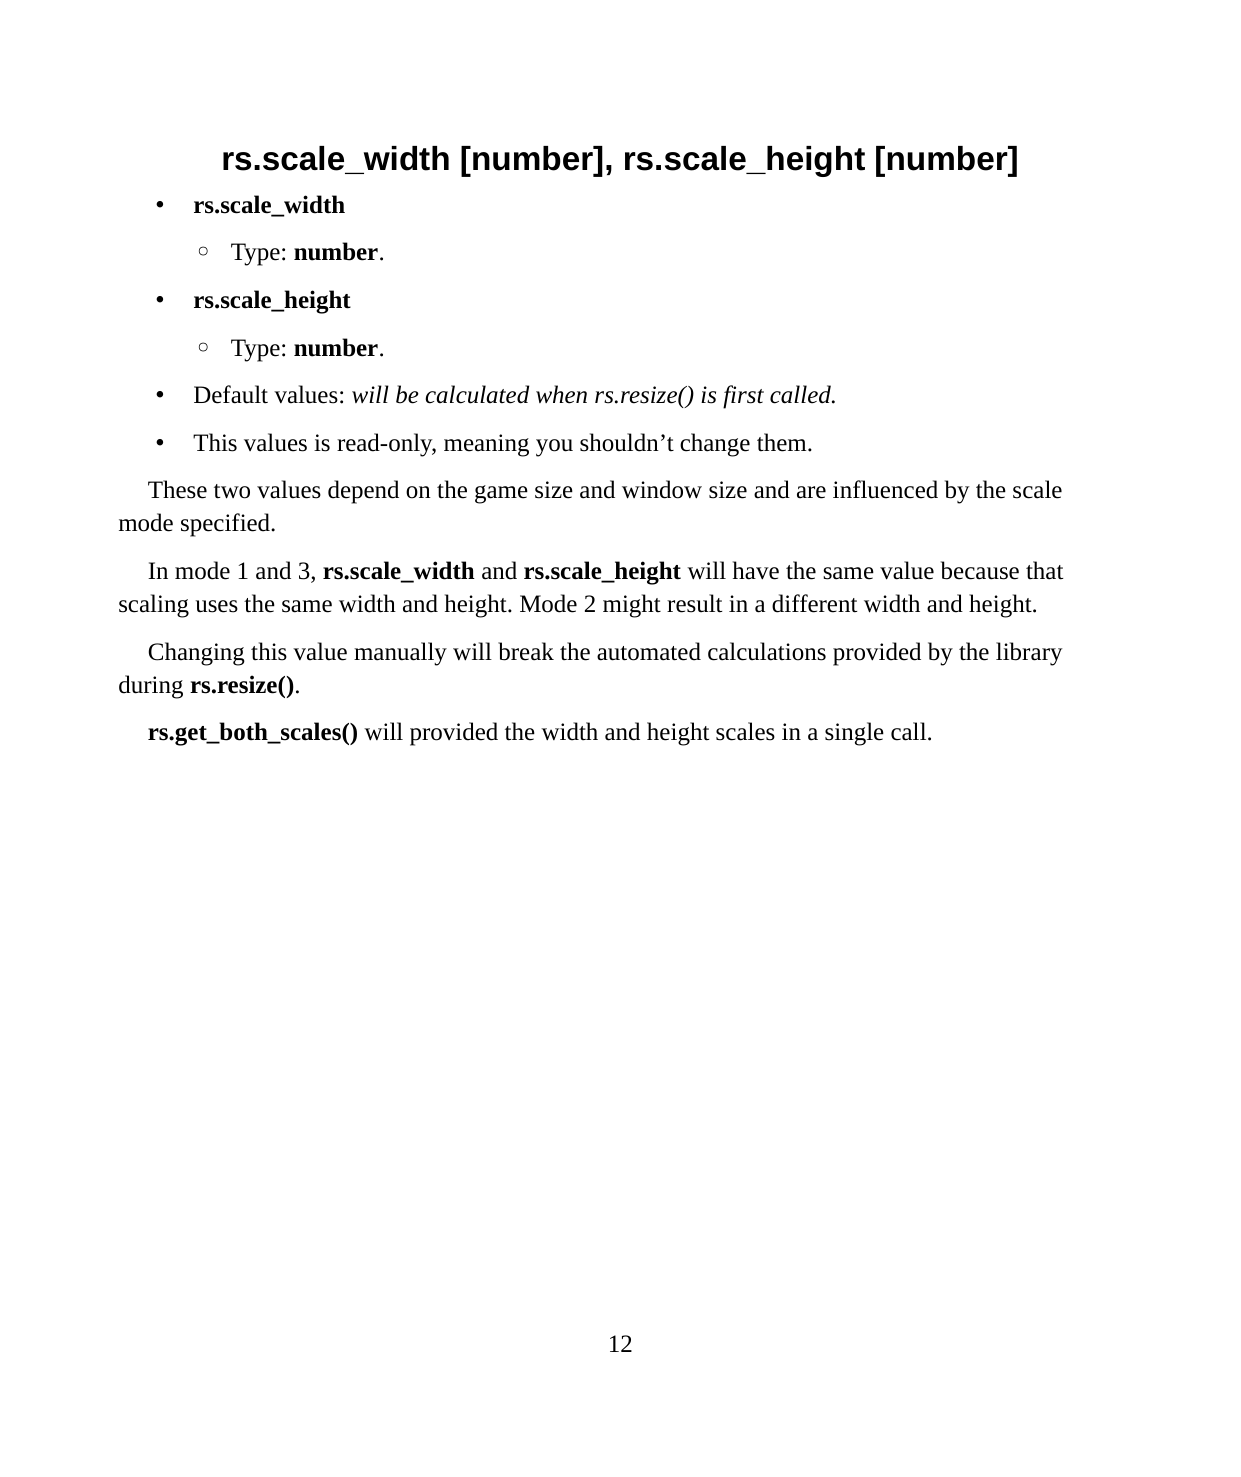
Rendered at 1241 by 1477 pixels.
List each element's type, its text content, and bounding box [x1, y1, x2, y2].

list Default values: will be calculated when rs.resize() is first called. [156, 380, 1122, 409]
list Type: number. [193, 237, 1122, 266]
text rs.get_both_scales() will provided the width and height scales in a single call. [118, 717, 1122, 746]
list rs.scale_height [156, 285, 1122, 314]
text These two values depend on the game size and window size and are influenced by the scale mode specified. [118, 476, 1122, 537]
text In mode 1 and 3, rs.scale_width and rs.scale_height will have the same value because that scaling uses the same width and height. Mode 2 might result in a different width and height. [118, 556, 1122, 618]
subtitle rs.scale_width [number], rs.scale_height [number] [118, 139, 1122, 177]
list rs.scale_width [156, 190, 1122, 219]
list Type: number. [193, 333, 1122, 361]
list This values is read-only, meaning you shouldn’t change them. [156, 428, 1122, 457]
text Changing this value manually will break the automated calculations provided by the library during rs.resize(). [118, 637, 1122, 698]
